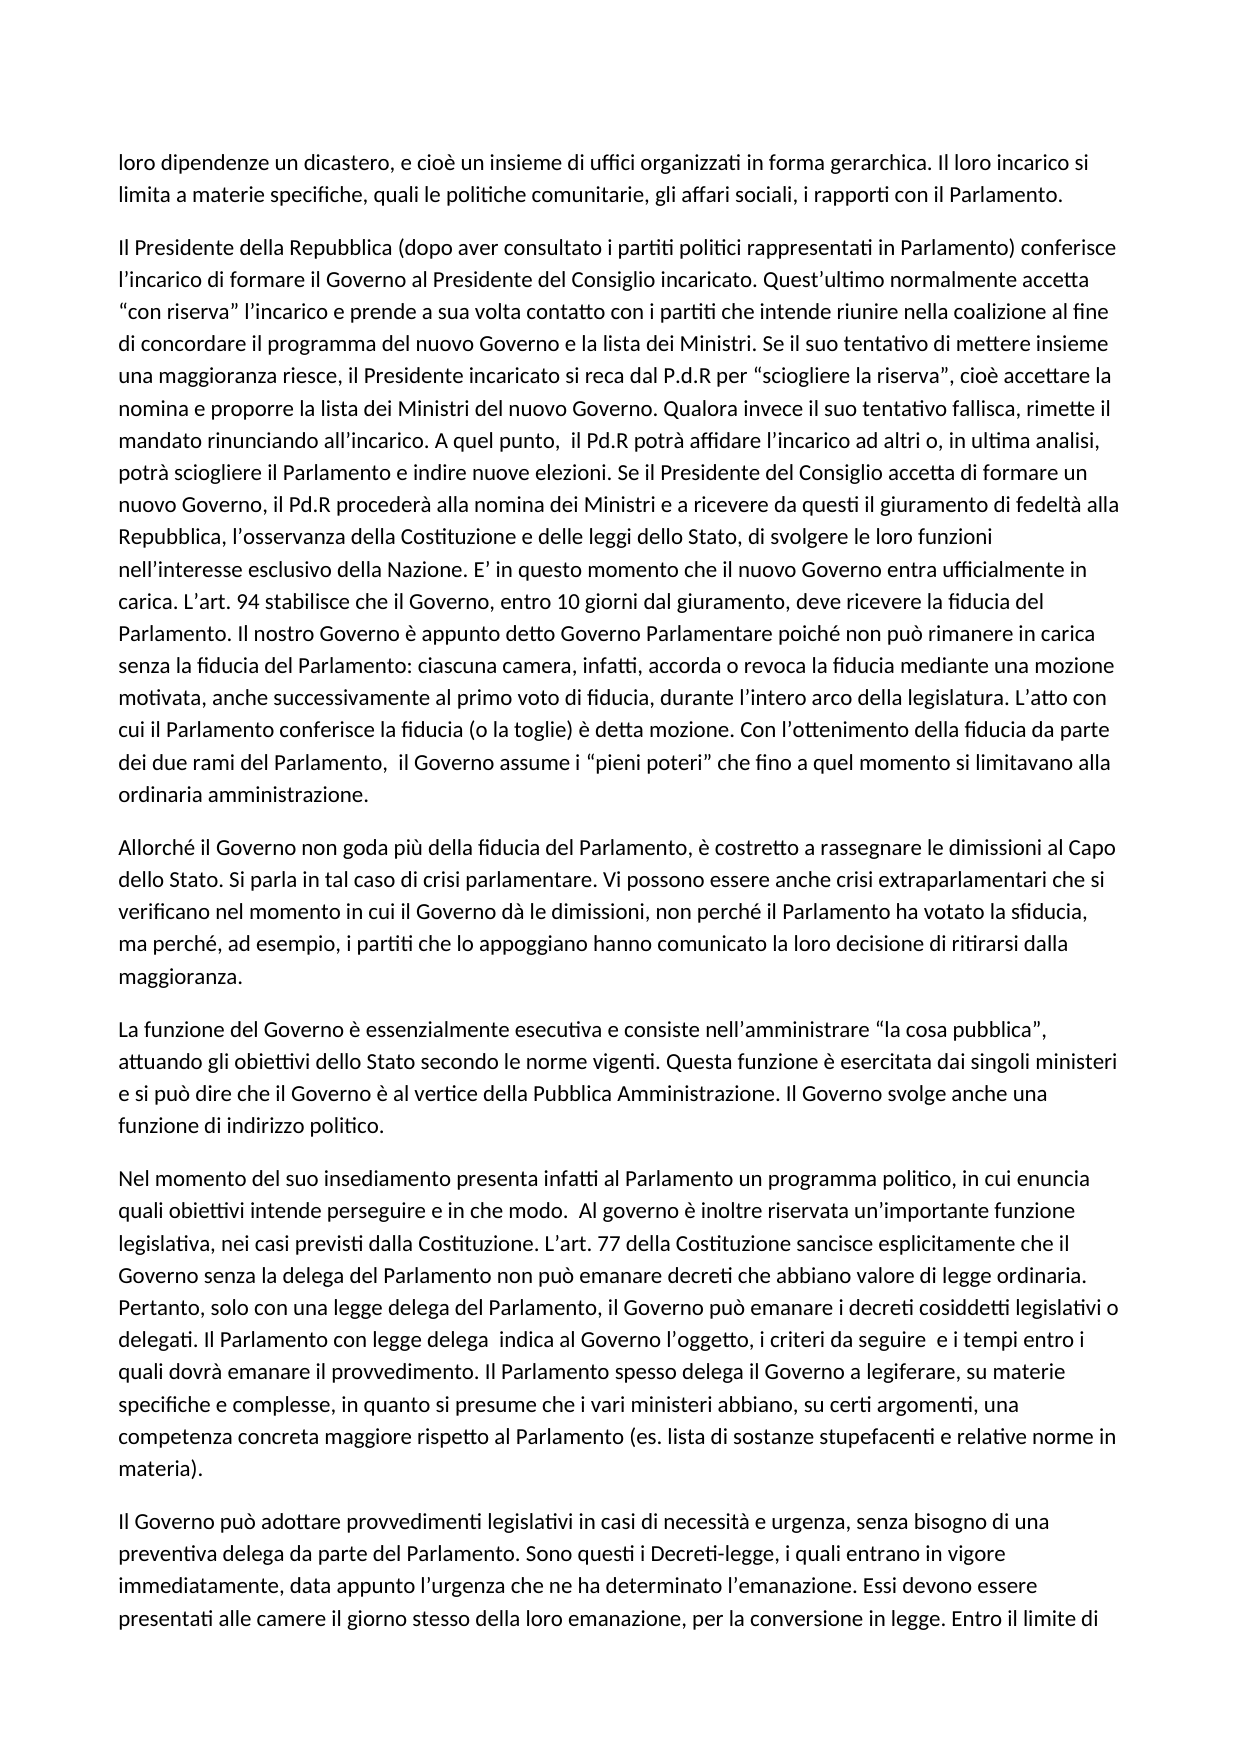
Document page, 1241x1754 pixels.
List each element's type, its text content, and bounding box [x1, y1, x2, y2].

text Il Presidente della Repubblica (dopo aver consultato i partiti politici rappresentati in Parlamento) conferisce l’incarico di formare il Governo al Presidente del Consiglio incaricato. Quest’ultimo normalmente accetta “con riserva” l’incarico e prende a sua volta contatto con i partiti che intende riunire nella coalizione al fine di concordare il programma del nuovo Governo e la lista dei Ministri. Se il suo tentativo di mettere insieme una maggioranza riesce, il Presidente incaricato si reca dal P.d.R per “sciogliere la riserva”, cioè accettare la nomina e proporre la lista dei Ministri del nuovo Governo. Qualora invece il suo tentativo fallisca, rimette il mandato rinunciando all’incarico. A quel punto, il Pd.R potrà affidare l’incarico ad altri o, in ultima analisi, potrà sciogliere il Parlamento e indire nuove elezioni. Se il Presidente del Consiglio accetta di formare un nuovo Governo, il Pd.R procederà alla nomina dei Ministri e a ricevere da questi il giuramento di fedeltà alla Repubblica, l’osservanza della Costituzione e delle leggi dello Stato, di svolgere le loro funzioni nell’interesse esclusivo della Nazione. E’ in questo momento che il nuovo Governo entra ufficialmente in carica. L’art. 94 stabilisce che il Governo, entro 10 giorni dal giuramento, deve ricevere la fiducia del Parlamento. Il nostro Governo è appunto detto Governo Parlamentare poiché non può rimanere in carica senza la fiducia del Parlamento: ciascuna camera, infatti, accorda o revoca la fiducia mediante una mozione motivata, anche successivamente al primo voto di fiducia, durante l’intero arco della legislatura. L’atto con cui il Parlamento conferisce la fiducia (o la toglie) è detta mozione. Con l’ottenimento della fiducia da parte dei due rami del Parlamento, il Governo assume i “pieni poteri” che fino a quel momento si limitavano alla ordinaria amministrazione. [118, 233, 1122, 808]
text Allorché il Governo non goda più della fiducia del Parlamento, è costretto a rassegnare le dimissioni al Capo dello Stato. Si parla in tal caso di crisi parlamentare. Vi possono essere anche crisi extraparlamentari che si verificano nel momento in cui il Governo dà le dimissioni, non perché il Parlamento ha votato la sfiducia, ma perché, ad esempio, i partiti che lo appoggiano hanno comunicato la loro decisione di ritirarsi dalla maggioranza. [118, 833, 1122, 990]
text Nel momento del suo insediamento presenta infatti al Parlamento un programma politico, in cui enuncia quali obiettivi intende perseguire e in che modo. Al governo è inoltre riservata un’importante funzione legislativa, nei casi previsti dalla Costituzione. L’art. 77 della Costituzione sancisce esplicitamente che il Governo senza la delega del Parlamento non può emanare decreti che abbiano valore di legge ordinaria. Pertanto, solo con una legge delega del Parlamento, il Governo può emanare i decreti cosiddetti legislativi o delegati. Il Parlamento con legge delega indica al Governo l’oggetto, i criteri da seguire e i tempi entro i quali dovrà emanare il provvedimento. Il Parlamento spesso delega il Governo a legiferare, su materie specifiche e complesse, in quanto si presume che i vari ministeri abbiano, su certi argomenti, una competenza concreta maggiore rispetto al Parlamento (es. lista di sostanze stupefacenti e relative norme in materia). [118, 1164, 1122, 1482]
text Il Governo può adottare provvedimenti legislativi in casi di necessità e urgenza, senza bisogno di una preventiva delega da parte del Parlamento. Sono questi i Decreti-legge, i quali entrano in vigore immediatamente, data appunto l’urgenza che ne ha determinato l’emanazione. Essi devono essere presentati alle camere il giorno stesso della loro emanazione, per la conversione in legge. Entro il limite di [118, 1507, 1122, 1632]
text La funzione del Governo è essenzialmente esecutiva e consiste nell’amministrare “la cosa pubblica”, attuando gli obiettivi dello Stato secondo le norme vigenti. Questa funzione è esercitata dai singoli ministeri e si può dire che il Governo è al vertice della Pubblica Amministrazione. Il Governo svolge anche una funzione di indirizzo politico. [118, 1015, 1122, 1139]
text loro dipendenze un dicastero, e cioè un insieme di uffici organizzati in forma gerarchica. Il loro incarico si limita a materie specifiche, quali le politiche comunitarie, gli affari sociali, i rapporti con il Parlamento. [118, 148, 1122, 208]
